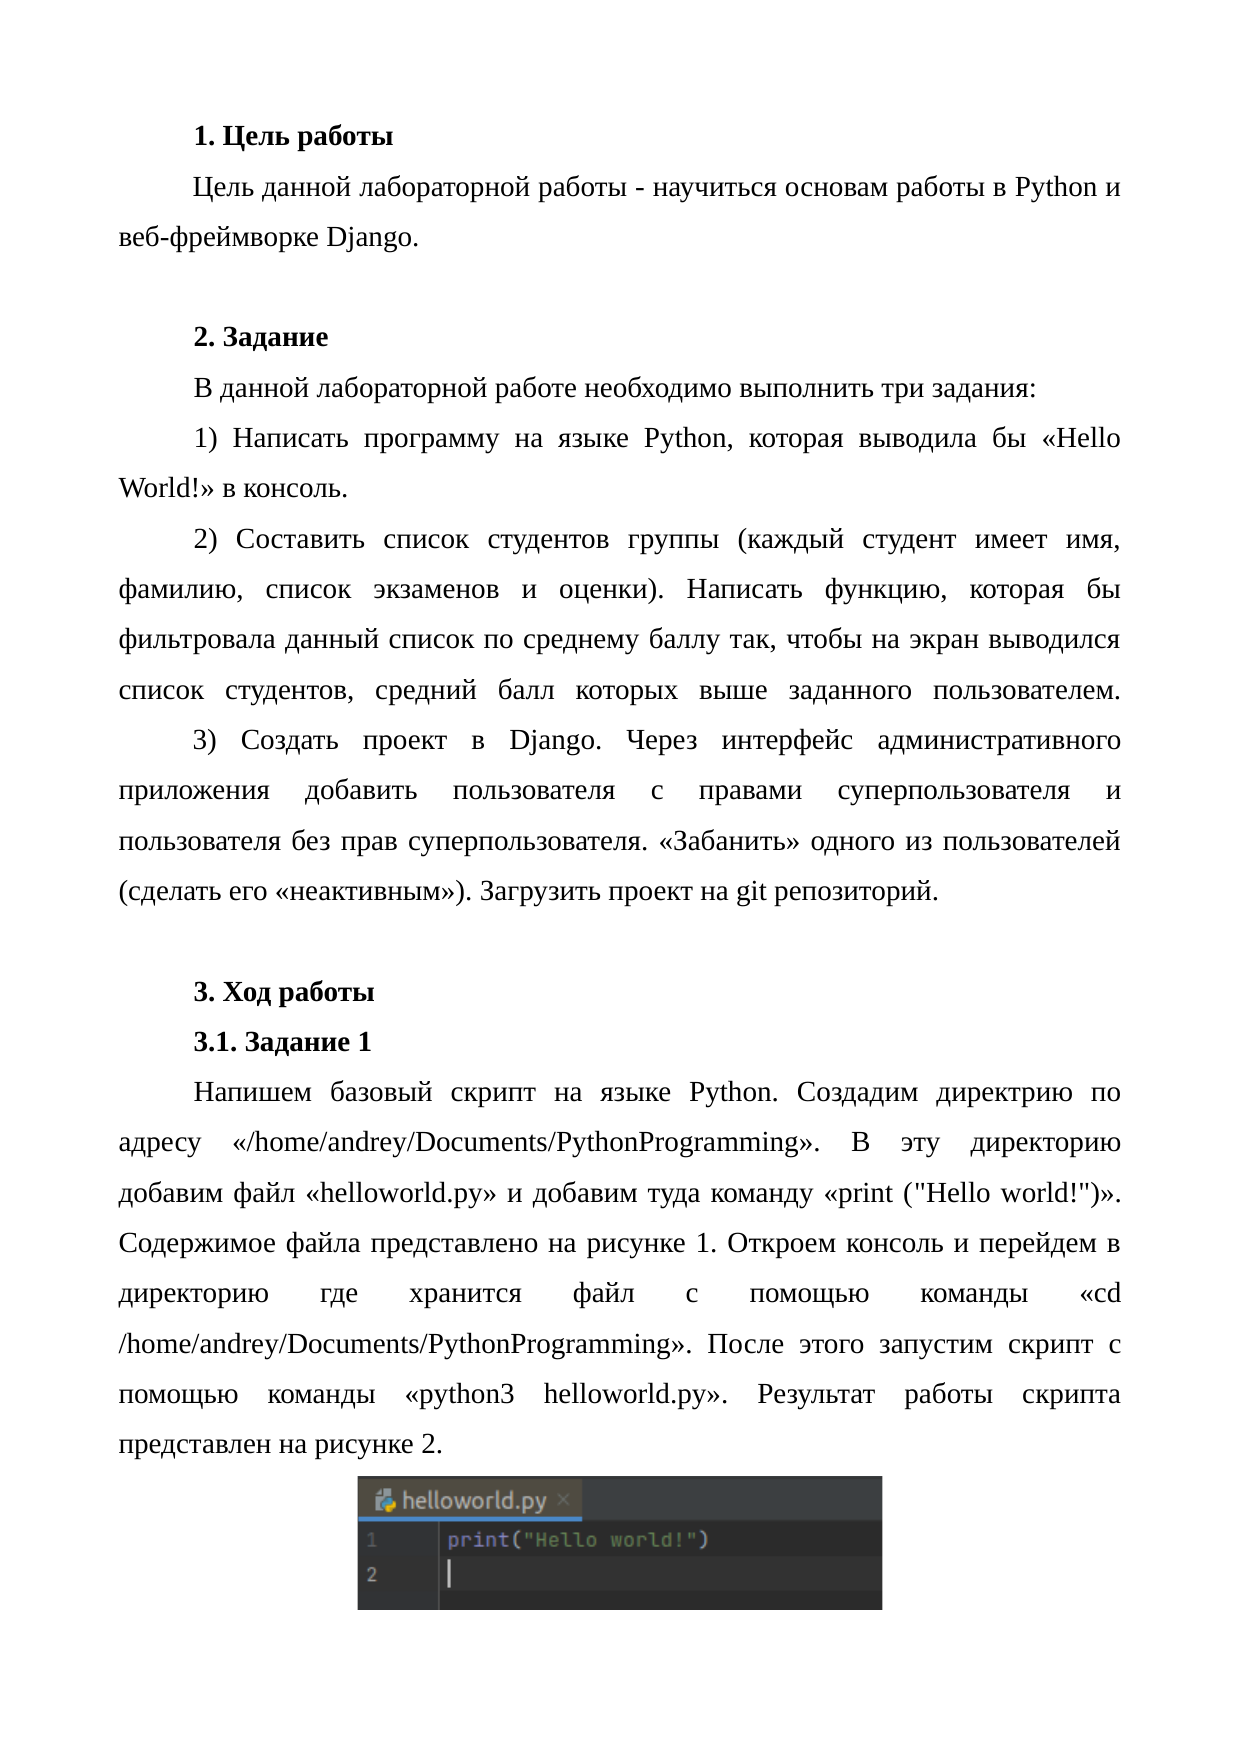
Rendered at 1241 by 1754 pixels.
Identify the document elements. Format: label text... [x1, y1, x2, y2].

picture [357, 1476, 883, 1610]
text 3. Ход работы [118, 974, 1122, 1007]
text 2. Задание [118, 319, 1122, 353]
text Напишем базовый скрипт на языке Python. Создадим директрию по адресу «/home/andrey/Documents/PythonProgramming». В эту директорию добавим файл «helloworld.py» и добавим туда команду «print ("Hello world!")». Содержимое файла представлено на рисунке 1. Откроем консоль и перейдем в директорию где хранится файл с помощью команды «cd /home/andrey/Documents/PythonProgramming». После этого запустим скрипт с помощью команды «python3 helloworld.py». Результат работы скрипта представлен на рисунке 2. [118, 1074, 1122, 1460]
text 3.1. Задание 1 [118, 1024, 1122, 1057]
text Цель данной лабораторной работы - научиться основам работы в Python и веб-фреймворке Django. [118, 169, 1122, 252]
text В данной лабораторной работе необходимо выполнить три задания: [118, 370, 1122, 403]
text 1) Написать программу на языке Python, которая выводила бы «Hello World!» в консоль. [118, 420, 1122, 504]
text 1. Цель работы [118, 118, 1122, 152]
text 2) Составить список студентов группы (каждый студент имеет имя, фамилию, список экзаменов и оценки). Написать функцию, которая бы фильтровала данный список по среднему баллу так, чтобы на экран выводился список студентов, средний балл которых выше заданного пользователем. 3) Создать проект в Django. Через интерфейс административного приложения добавить пользователя с правами суперпользователя и пользователя без прав суперпользователя. «Забанить» одного из пользователей (сделать его «неактивным»). Загрузить проект на git репозиторий. [118, 521, 1122, 907]
